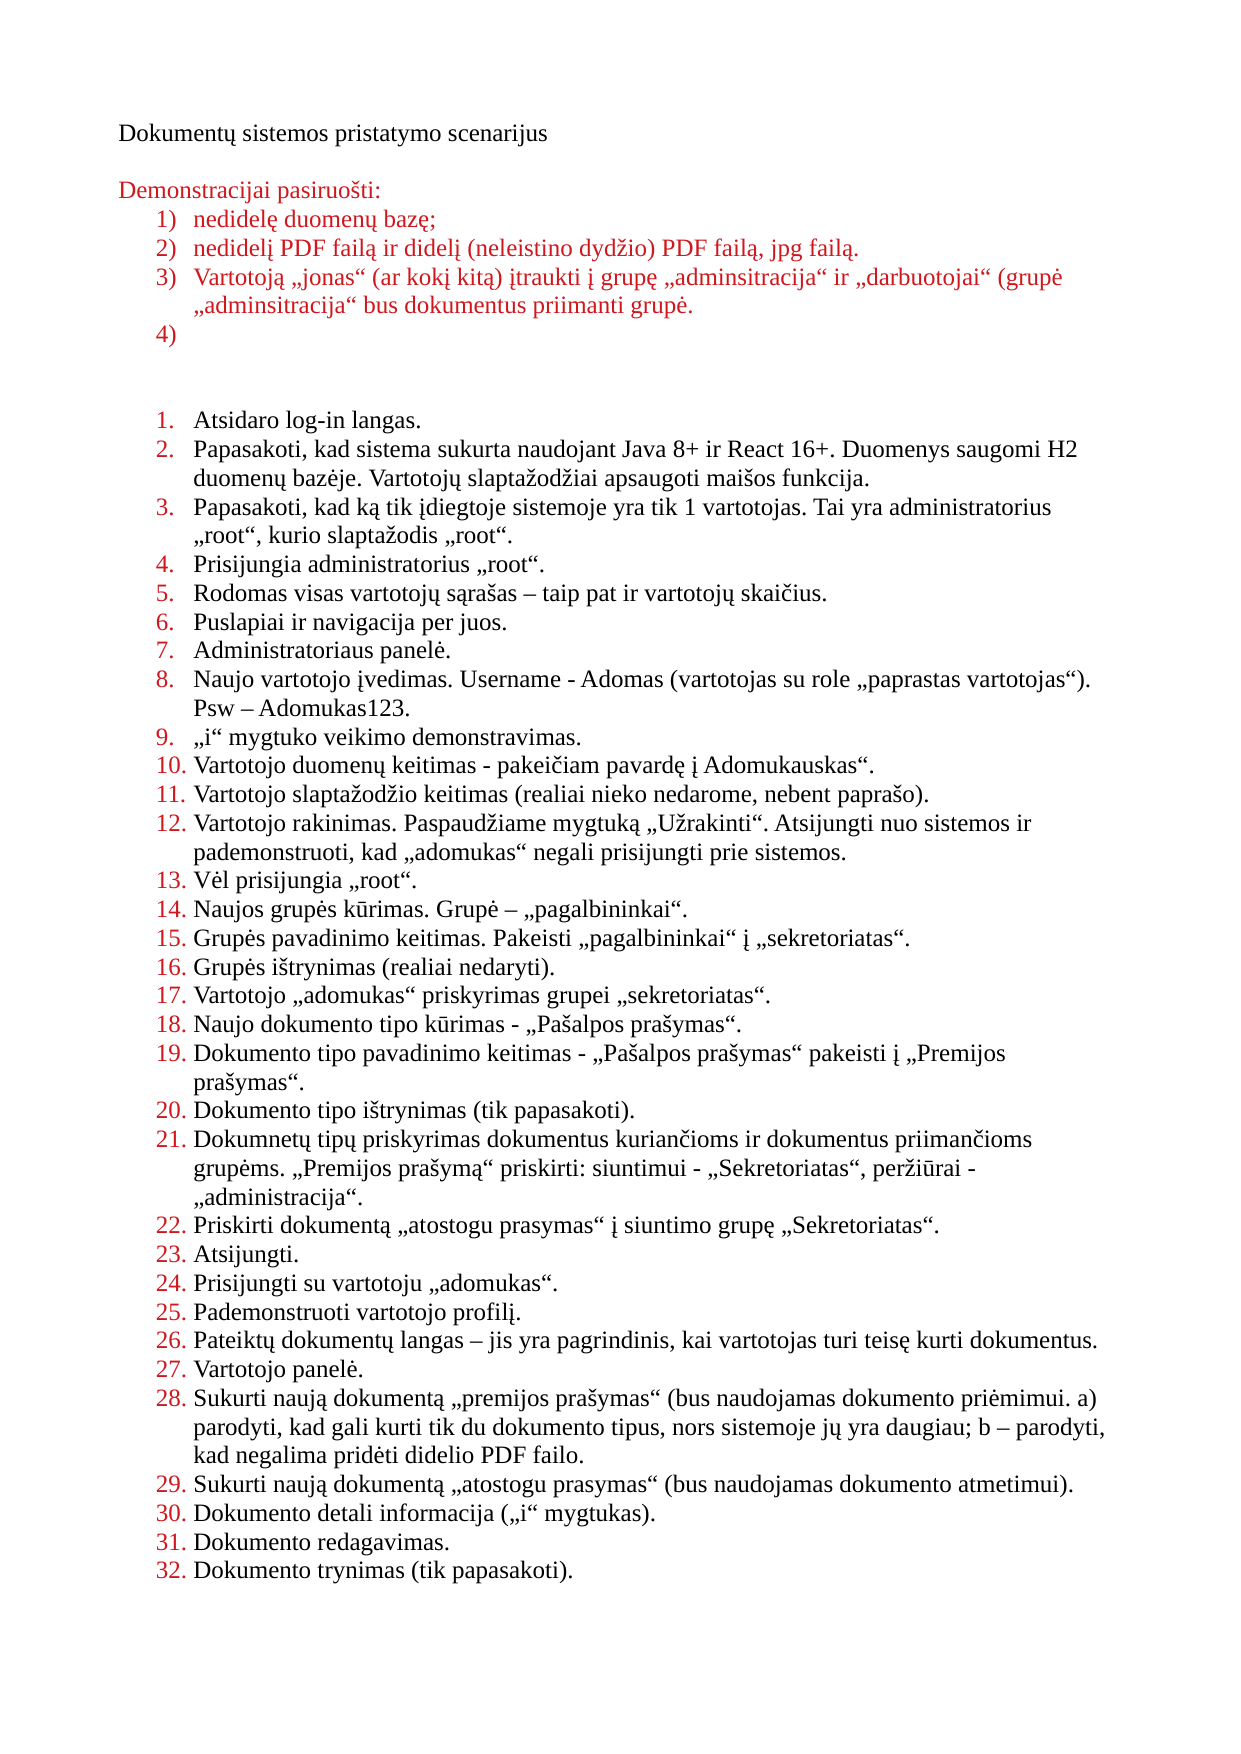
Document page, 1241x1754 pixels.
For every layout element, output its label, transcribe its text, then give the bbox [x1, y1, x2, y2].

list Prisijungti su vartotoju „adomukas“. [156, 1268, 1122, 1297]
list Vartotojo rakinimas. Paspaudžiame mygtuką „Užrakinti“. Atsijungti nuo sistemos ir pademonstruoti, kad „adomukas“ negali prisijungti prie sistemos. [156, 808, 1122, 866]
list Dokumnetų tipų priskyrimas dokumentus kuriančioms ir dokumentus priimančioms grupėms. „Premijos prašymą“ priskirti: siuntimui - „Sekretoriatas“, peržiūrai - „administracija“. [156, 1124, 1122, 1211]
list Rodomas visas vartotojų sąrašas – taip pat ir vartotojų skaičius. [156, 578, 1122, 607]
list Grupės pavadinimo keitimas. Pakeisti „pagalbininkai“ į „sekretoriatas“. [156, 923, 1122, 952]
text Demonstracijai pasiruošti: [118, 176, 1122, 204]
list nedidelę duomenų bazę; [156, 204, 1122, 233]
list Papasakoti, kad sistema sukurta naudojant Java 8+ ir React 16+. Duomenys saugomi H2 duomenų bazėje. Vartotojų slaptažodžiai apsaugoti maišos funkcija. [156, 434, 1122, 492]
list „i“ mygtuko veikimo demonstravimas. [156, 722, 1122, 751]
list Dokumento tipo ištrynimas (tik papasakoti). [156, 1096, 1122, 1124]
list Naujo vartotojo įvedimas. Username - Adomas (vartotojas su role „paprastas vartotojas“). Psw – Adomukas123. [156, 664, 1122, 722]
list Atsidaro log-in langas. [156, 406, 1122, 434]
list nedidelį PDF failą ir didelį (neleistino dydžio) PDF failą, jpg failą. [156, 233, 1122, 262]
text Dokumentų sistemos pristatymo scenarijus [118, 118, 1122, 147]
list Dokumento trynimas (tik papasakoti). [156, 1556, 1122, 1584]
list Prisijungia administratorius „root“. [156, 549, 1122, 578]
list Sukurti naują dokumentą „atostogu prasymas“ (bus naudojamas dokumento atmetimui). [156, 1469, 1122, 1498]
list Vartotoją „jonas“ (ar kokį kitą) įtraukti į grupę „adminsitracija“ ir „darbuotojai“ (grupė „adminsitracija“ bus dokumentus priimanti grupė. [156, 262, 1122, 319]
list Naujos grupės kūrimas. Grupė – „pagalbininkai“. [156, 894, 1122, 923]
list Dokumento detali informacija („i“ mygtukas). [156, 1498, 1122, 1527]
list Puslapiai ir navigacija per juos. [156, 607, 1122, 636]
list Dokumento tipo pavadinimo keitimas - „Pašalpos prašymas“ pakeisti į „Premijos prašymas“. [156, 1038, 1122, 1096]
list Atsijungti. [156, 1239, 1122, 1268]
list Vartotojo slaptažodžio keitimas (realiai nieko nedarome, nebent paprašo). [156, 779, 1122, 808]
list Vartotojo „adomukas“ priskyrimas grupei „sekretoriatas“. [156, 981, 1122, 1009]
list Grupės ištrynimas (realiai nedaryti). [156, 952, 1122, 981]
list Priskirti dokumentą „atostogu prasymas“ į siuntimo grupę „Sekretoriatas“. [156, 1211, 1122, 1239]
list Pademonstruoti vartotojo profilį. [156, 1297, 1122, 1326]
list Pateiktų dokumentų langas – jis yra pagrindinis, kai vartotojas turi teisę kurti dokumentus. [156, 1326, 1122, 1354]
list Naujo dokumento tipo kūrimas - „Pašalpos prašymas“. [156, 1009, 1122, 1038]
list Papasakoti, kad ką tik įdiegtoje sistemoje yra tik 1 vartotojas. Tai yra administratorius „root“, kurio slaptažodis „root“. [156, 492, 1122, 549]
list Sukurti naują dokumentą „premijos prašymas“ (bus naudojamas dokumento priėmimui. a) parodyti, kad gali kurti tik du dokumento tipus, nors sistemoje jų yra daugiau; b – parodyti, kad negalima pridėti didelio PDF failo. [156, 1383, 1122, 1469]
list Vėl prisijungia „root“. [156, 866, 1122, 894]
list Administratoriaus panelė. [156, 636, 1122, 664]
list Vartotojo duomenų keitimas - pakeičiam pavardę į Adomukauskas“. [156, 751, 1122, 779]
list Vartotojo panelė. [156, 1354, 1122, 1383]
list Dokumento redagavimas. [156, 1527, 1122, 1556]
